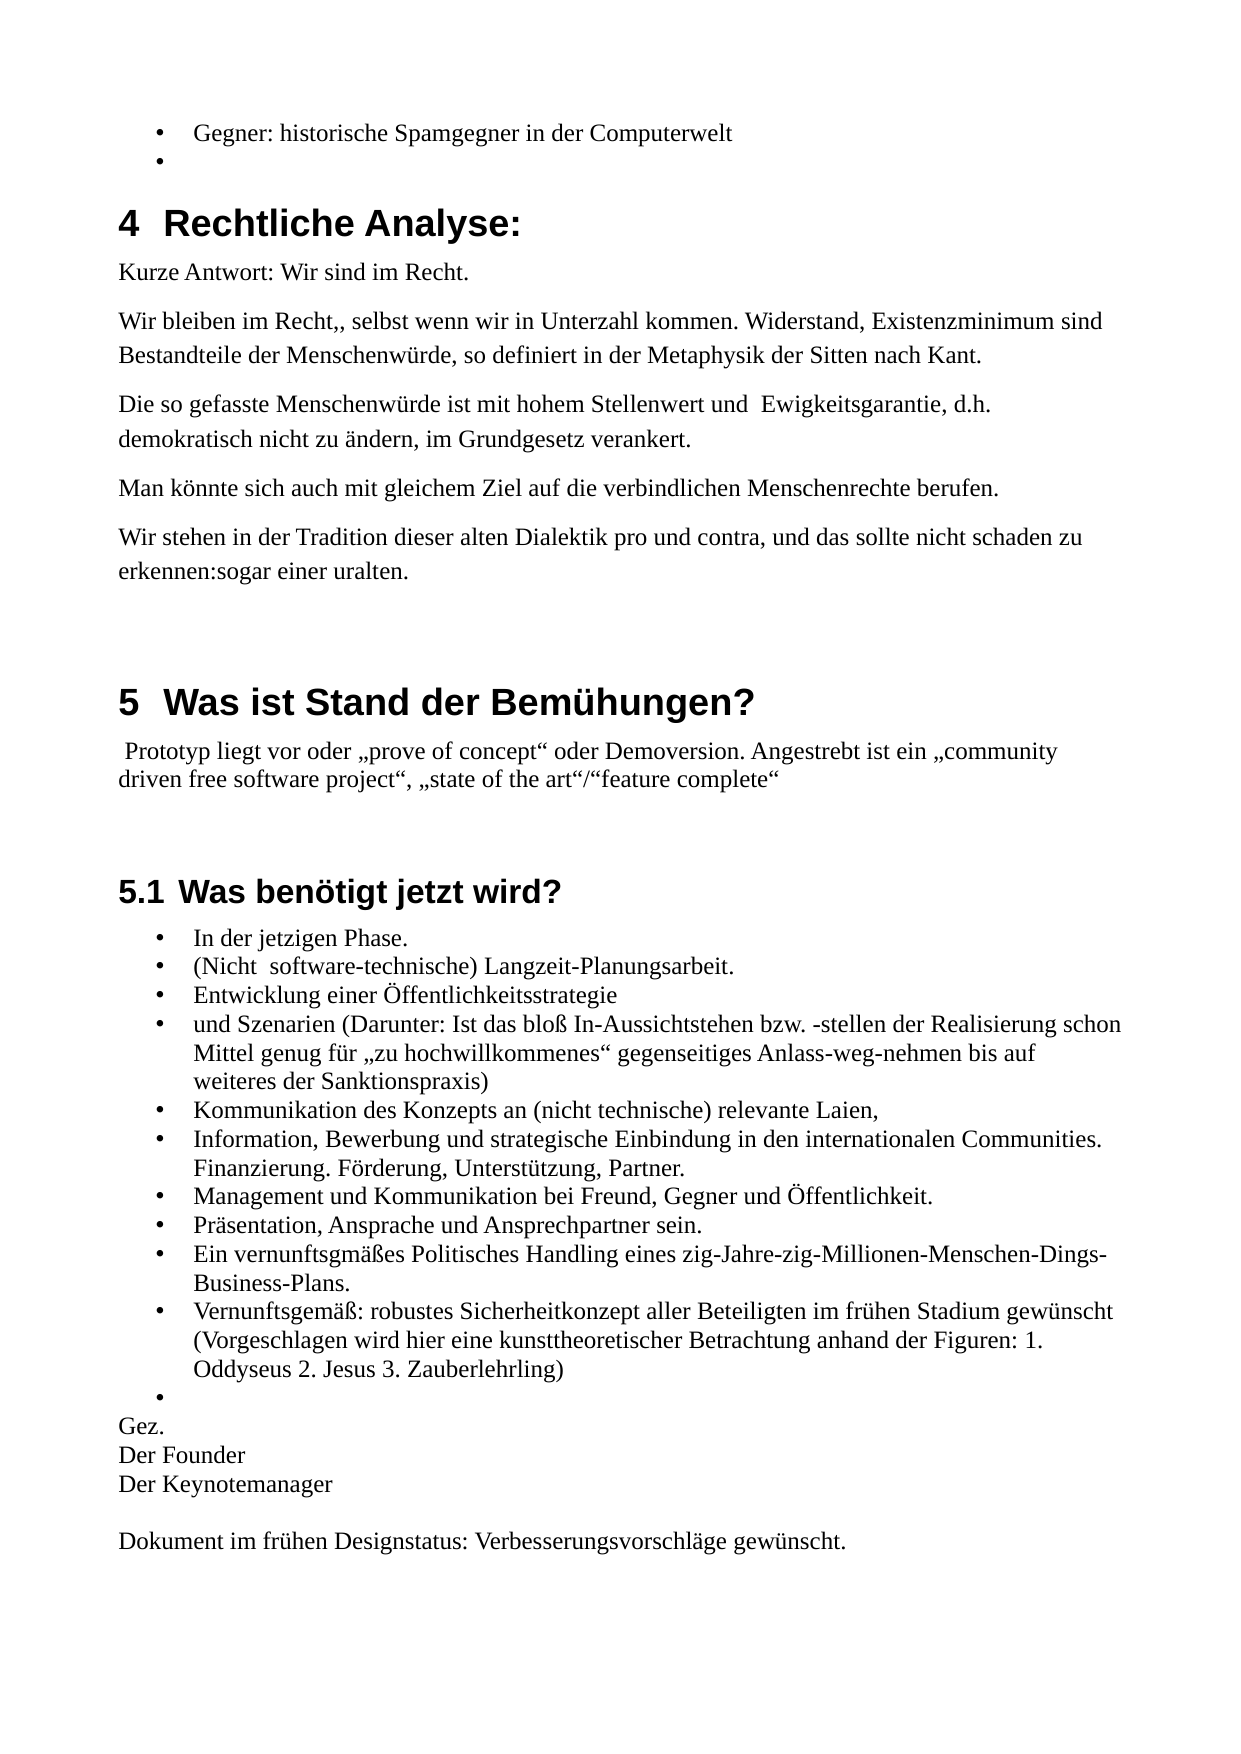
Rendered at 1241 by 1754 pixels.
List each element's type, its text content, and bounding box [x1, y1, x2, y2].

text Wir stehen in der Tradition dieser alten Dialektik pro und contra, und das sollte nicht schaden zu erkennen:sogar einer uralten. [118, 522, 1122, 585]
text Der Keynotemanager [118, 1469, 1122, 1498]
text Kurze Antwort: Wir sind im Recht. [118, 257, 1122, 286]
subtitle Was ist Stand der Bemühungen? [118, 679, 1122, 723]
text Dokument im frühen Designstatus: Verbesserungsvorschläge gewünscht. [118, 1526, 1122, 1555]
text Wir bleiben im Recht,, selbst wenn wir in Unterzahl kommen. Widerstand, Existenzminimum sind Bestandteile der Menschenwürde, so definiert in der Metaphysik der Sitten nach Kant. [118, 306, 1122, 369]
list (Nicht software-technische) Langzeit-Planungsarbeit. [156, 951, 1122, 980]
list In der jetzigen Phase. [156, 923, 1122, 951]
list Information, Bewerbung und strategische Einbindung in den internationalen Communities. Finanzierung. Förderung, Unterstützung, Partner. [156, 1124, 1122, 1181]
list Kommunikation des Konzepts an (nicht technische) relevante Laien, [156, 1095, 1122, 1124]
text Gez. [118, 1411, 1122, 1440]
list Management und Kommunikation bei Freund, Gegner und Öffentlichkeit. [156, 1181, 1122, 1210]
list Präsentation, Ansprache und Ansprechpartner sein. [156, 1210, 1122, 1239]
subtitle Was benötigt jetzt wird? [118, 872, 1122, 910]
list Vernunftsgemäß: robustes Sicherheitkonzept aller Beteiligten im frühen Stadium gewünscht (Vorgeschlagen wird hier eine kunsttheoretischer Betrachtung anhand der Figuren: 1. Oddyseus 2. Jesus 3. Zauberlehrling) [156, 1296, 1122, 1383]
list Gegner: historische Spamgegner in der Computerwelt [156, 118, 1122, 147]
list Ein vernunftsgmäßes Politisches Handling eines zig-Jahre-zig-Millionen-Menschen-Dings-Business-Plans. [156, 1239, 1122, 1296]
text Man könnte sich auch mit gleichem Ziel auf die verbindlichen Menschenrechte berufen. [118, 473, 1122, 502]
list Entwicklung einer Öffentlichkeitsstrategie [156, 980, 1122, 1009]
list und Szenarien (Darunter: Ist das bloß In-Aussichtstehen bzw. -stellen der Realisierung schon Mittel genug für „zu hochwillkommenes“ gegenseitiges Anlass-weg-nehmen bis auf weiteres der Sanktionspraxis) [156, 1009, 1122, 1095]
subtitle Rechtliche Analyse: [118, 201, 1122, 244]
text Der Founder [118, 1440, 1122, 1469]
text Prototyp liegt vor oder „prove of concept“ oder Demoversion. Angestrebt ist ein „community driven free software project“, „state of the art“/“feature complete“ [118, 736, 1122, 793]
text Die so gefasste Menschenwürde ist mit hohem Stellenwert und Ewigkeitsgarantie, d.h. demokratisch nicht zu ändern, im Grundgesetz verankert. [118, 389, 1122, 453]
